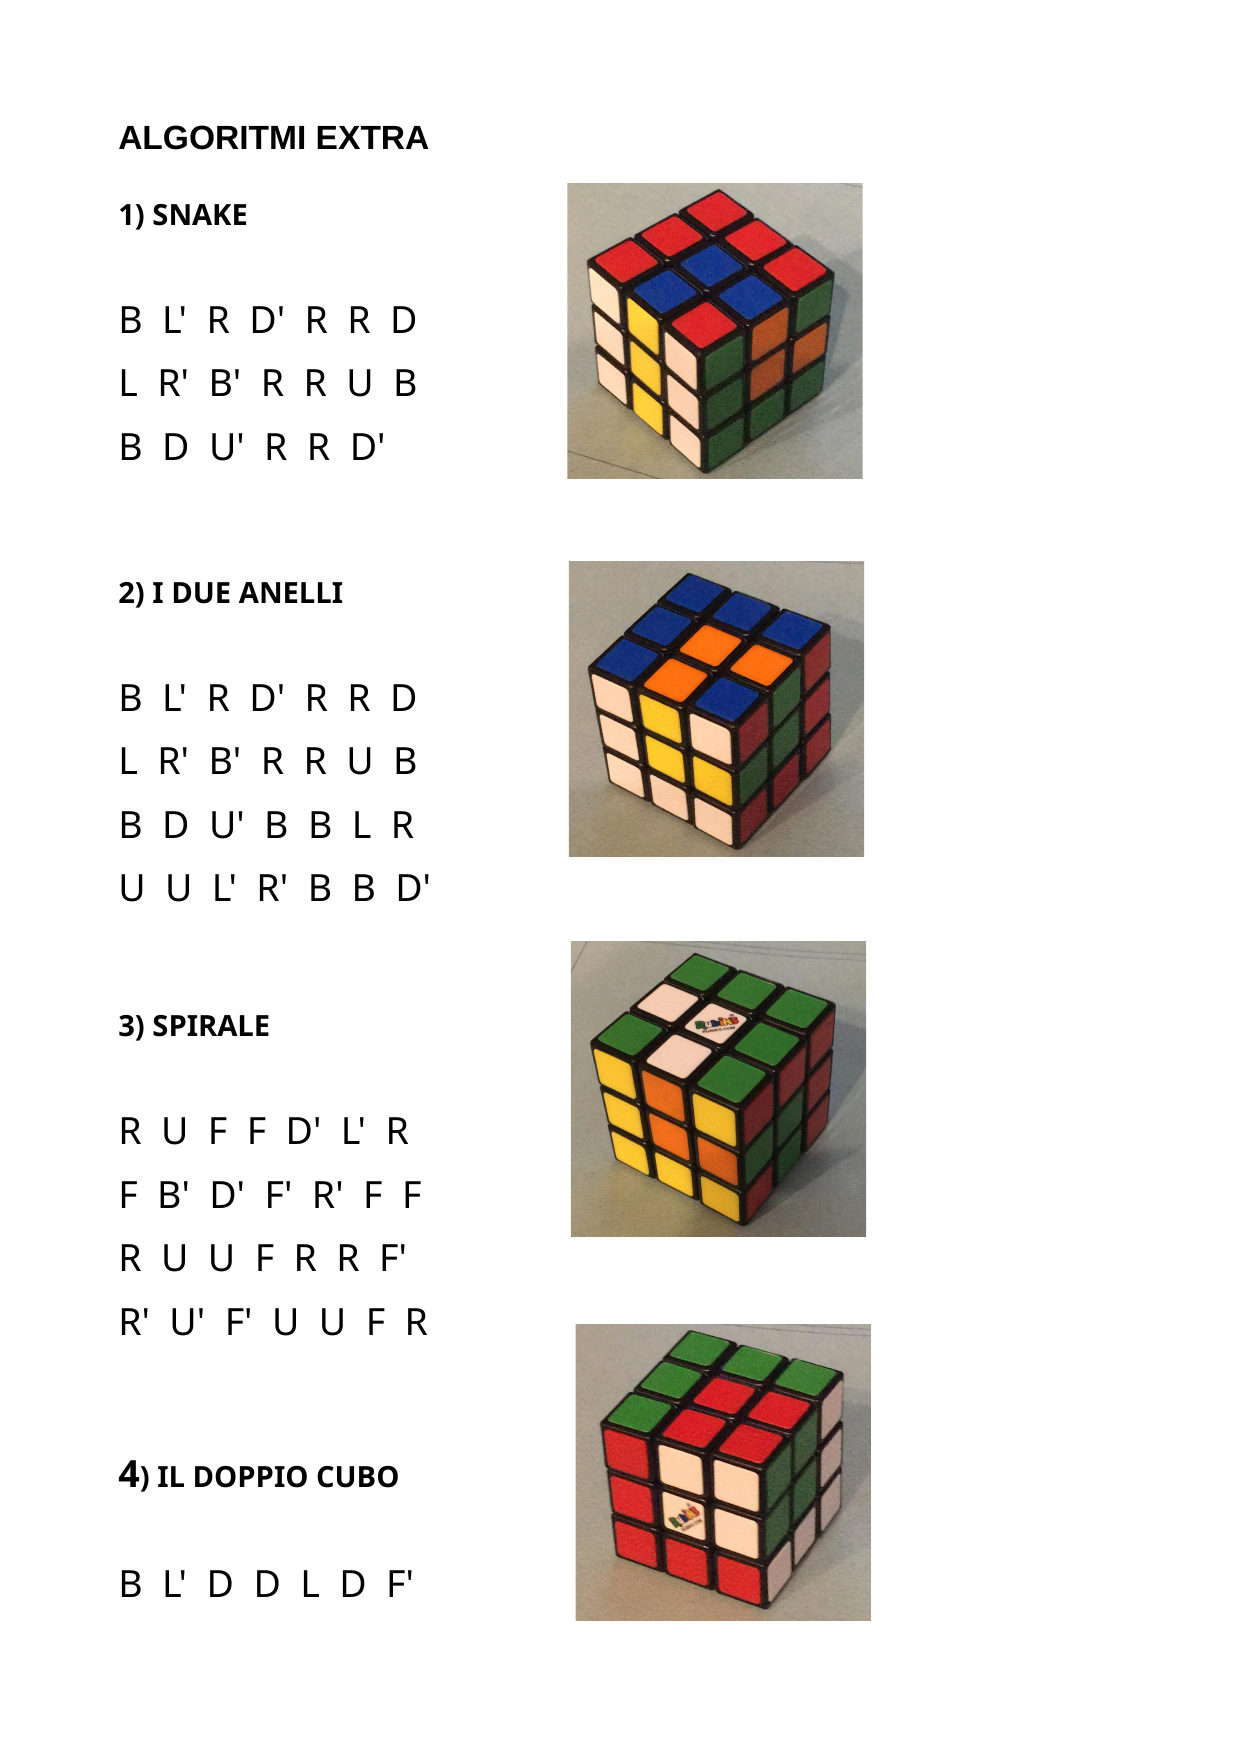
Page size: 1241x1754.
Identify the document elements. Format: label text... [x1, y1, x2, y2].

subtitle [871, 1447, 1122, 1498]
text [863, 420, 1122, 471]
subtitle [867, 1006, 1122, 1045]
text B L' R D' R R D [118, 671, 568, 722]
picture [567, 183, 863, 479]
subtitle 3) SPIRALE [118, 1006, 570, 1045]
text B L' D D L D F' [118, 1557, 575, 1608]
text F B' D' F' R' F F [118, 1168, 570, 1219]
picture [575, 1324, 871, 1621]
text [867, 1168, 1122, 1219]
picture [568, 561, 865, 857]
subtitle ALGORITMI EXTRA [118, 118, 1122, 157]
text B L' R D' R R D [118, 293, 567, 344]
subtitle [863, 194, 1122, 234]
text [865, 798, 1122, 849]
subtitle 1) SNAKE [118, 194, 567, 234]
text [871, 1557, 1122, 1608]
subtitle 4) IL DOPPIO CUBO [118, 1447, 575, 1498]
text [865, 734, 1122, 786]
subtitle 2) I DUE ANELLI [118, 572, 568, 612]
text [863, 293, 1122, 344]
text L R' B' R R U B [118, 357, 567, 408]
subtitle [865, 572, 1122, 612]
text B D U' R R D' [118, 420, 567, 471]
text R U F F D' L' R [118, 1104, 570, 1156]
text R U U F R R F' [118, 1232, 1122, 1283]
text [867, 1104, 1122, 1156]
picture [570, 941, 867, 1237]
text U U L' R' B B D' [118, 862, 1122, 913]
text L R' B' R R U B [118, 734, 568, 786]
text B D U' B B L R [118, 798, 568, 849]
text [865, 671, 1122, 722]
text R' U' F' U U F R [118, 1295, 1122, 1346]
text [863, 357, 1122, 408]
